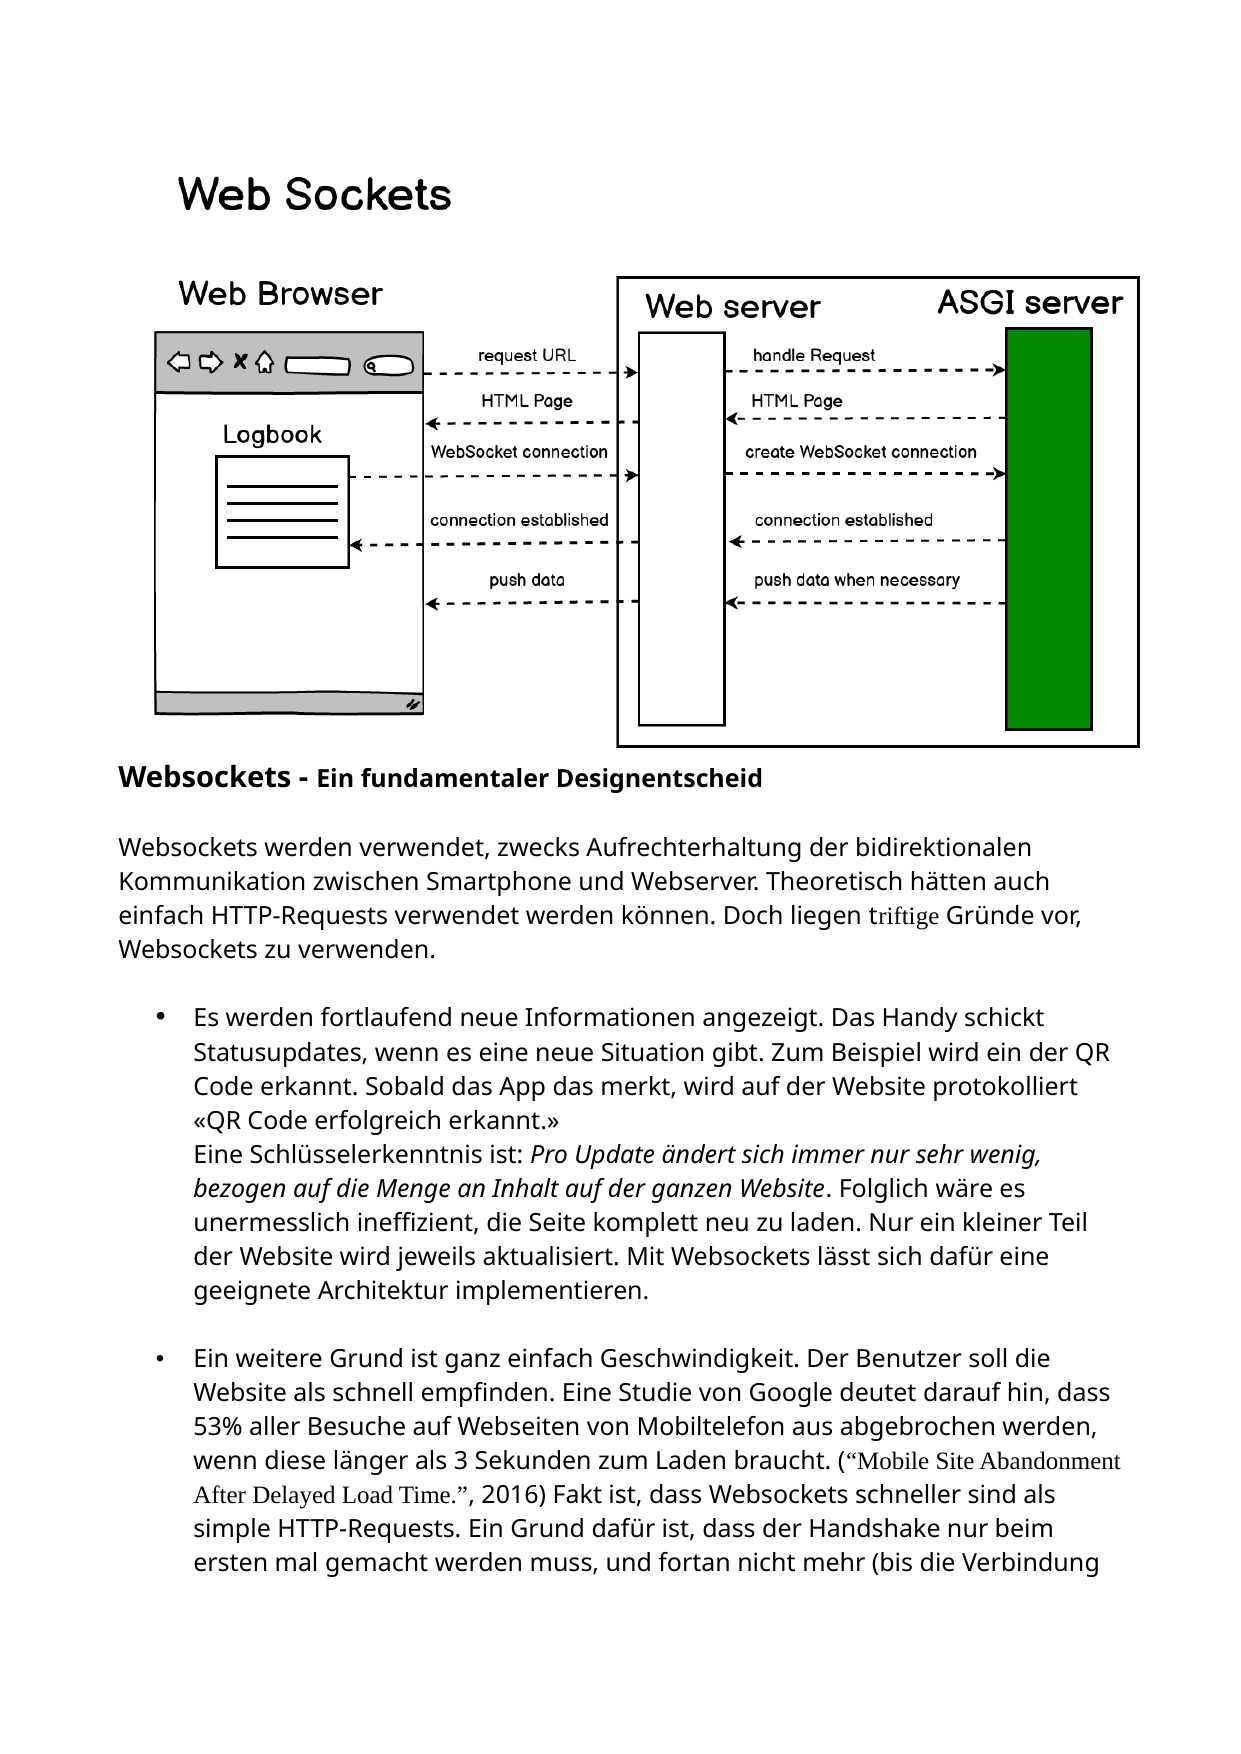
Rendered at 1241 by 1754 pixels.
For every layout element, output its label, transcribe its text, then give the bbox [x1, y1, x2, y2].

list Ein weitere Grund ist ganz einfach Geschwindigkeit. Der Benutzer soll die Website als schnell empfinden. Eine Studie von Google deutet darauf hin, dass 53% aller Besuche auf Webseiten von Mobiltelefon aus abgebrochen werden, wenn diese länger als 3 Sekunden zum Laden braucht. (“Mobile Site Abandonment After Delayed Load Time.”, 2016) Fakt ist, dass Websockets schneller sind als simple HTTP-Requests. Ein Grund dafür ist, dass der Handshake nur beim ersten mal gemacht werden muss, und fortan nicht mehr (bis die Verbindung [156, 1341, 1122, 1579]
text Websockets ‐ Ein fundamentaler Designentscheid [118, 118, 1122, 796]
list Es werden fortlaufend neue Informationen angezeigt. Das Handy schickt Statusupdates, wenn es eine neue Situation gibt. Zum Beispiel wird ein der QR Code erkannt. Sobald das App das merkt, wird auf der Website protokolliert «QR Code erfolgreich erkannt.» [156, 1000, 1122, 1136]
text Websockets werden verwendet, zwecks Aufrechterhaltung der bidirektionalen Kommunikation zwischen Smartphone und Webserver. Theoretisch hätten auch einfach HTTP-Requests verwendet werden können. Doch liegen triftige Gründe vor, Websockets zu verwenden. [118, 830, 1122, 966]
picture [143, 157, 1148, 756]
list Eine Schlüsselerkenntnis ist: Pro Update ändert sich immer nur sehr wenig, bezogen auf die Menge an Inhalt auf der ganzen Website. Folglich wäre es unermesslich ineffizient, die Seite komplett neu zu laden. Nur ein kleiner Teil der Website wird jeweils aktualisiert. Mit Websockets lässt sich dafür eine geeignete Architektur implementieren. [156, 1136, 1122, 1307]
